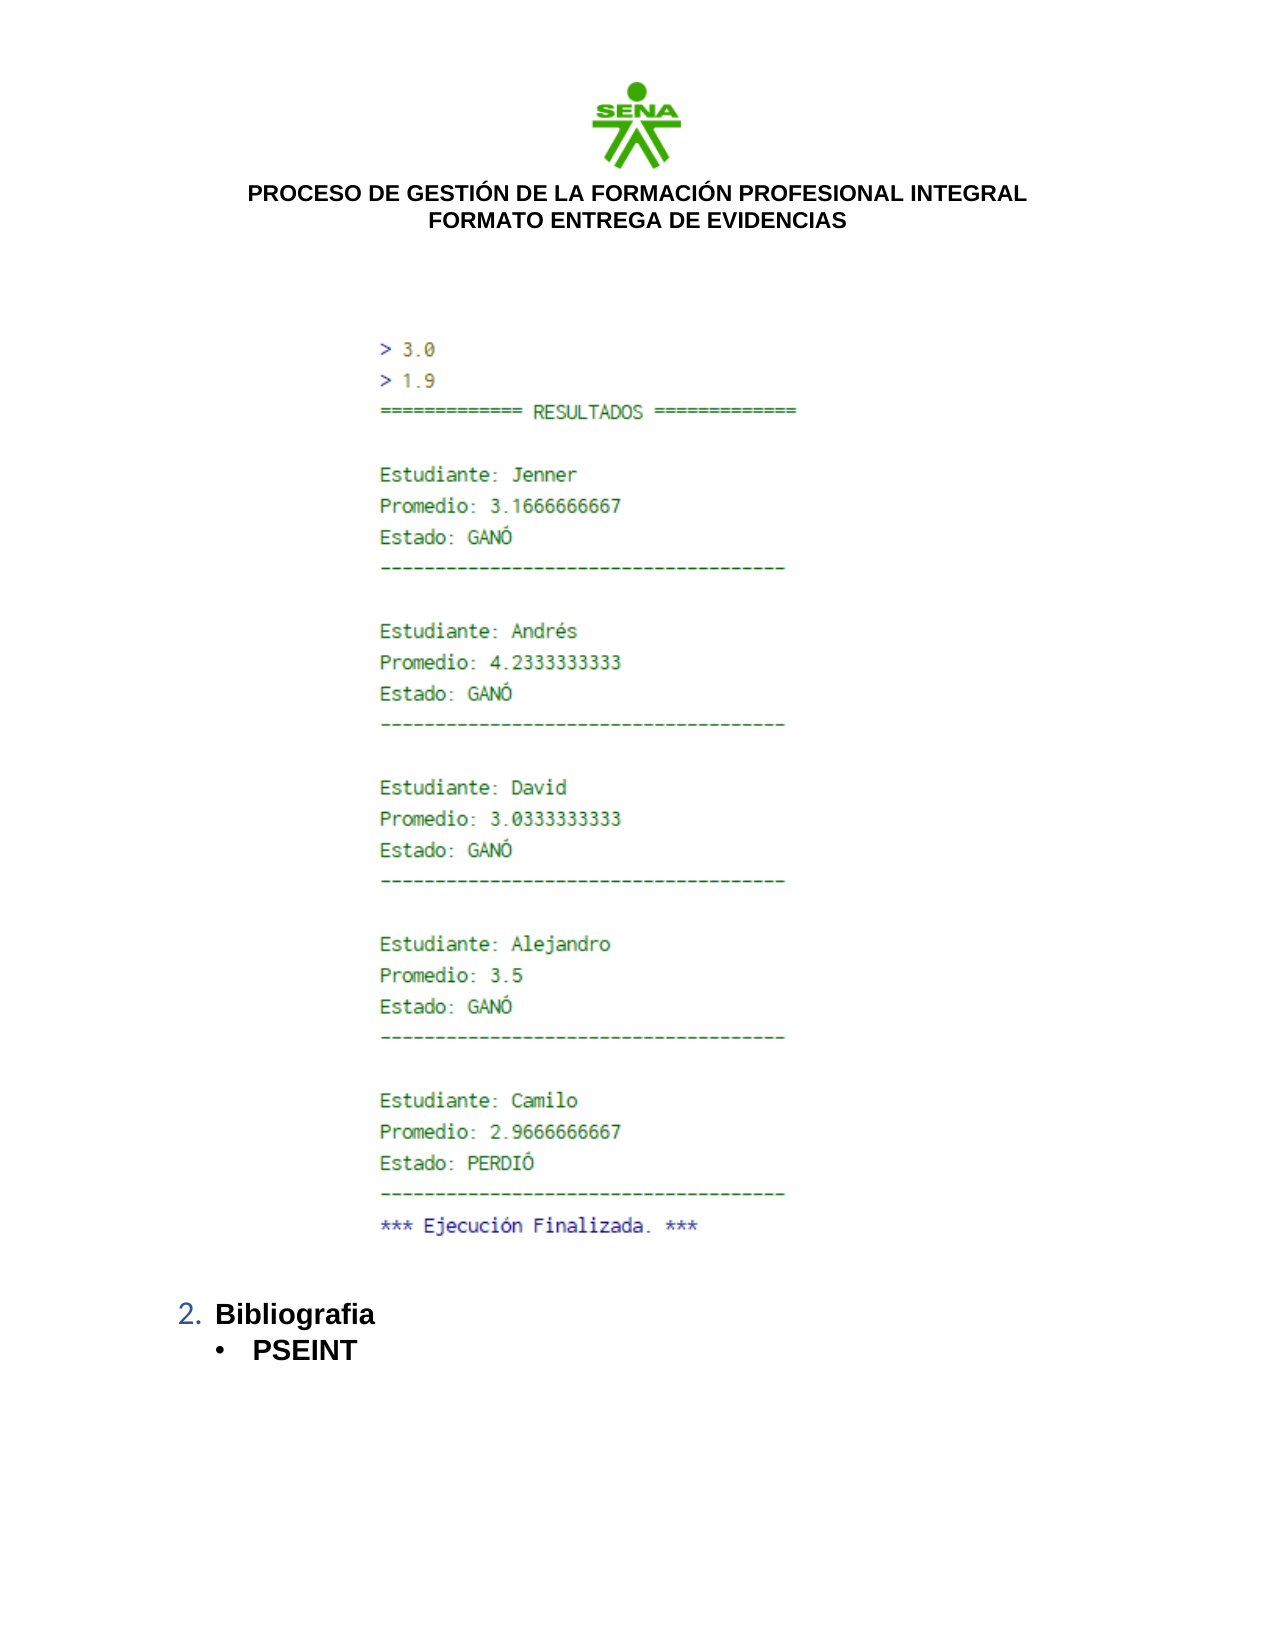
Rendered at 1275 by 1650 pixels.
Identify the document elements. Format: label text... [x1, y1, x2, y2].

picture [377, 328, 898, 1247]
list PSEINT [215, 1333, 1098, 1367]
picture [586, 73, 689, 181]
subtitle Bibliografia [177, 1292, 1098, 1333]
